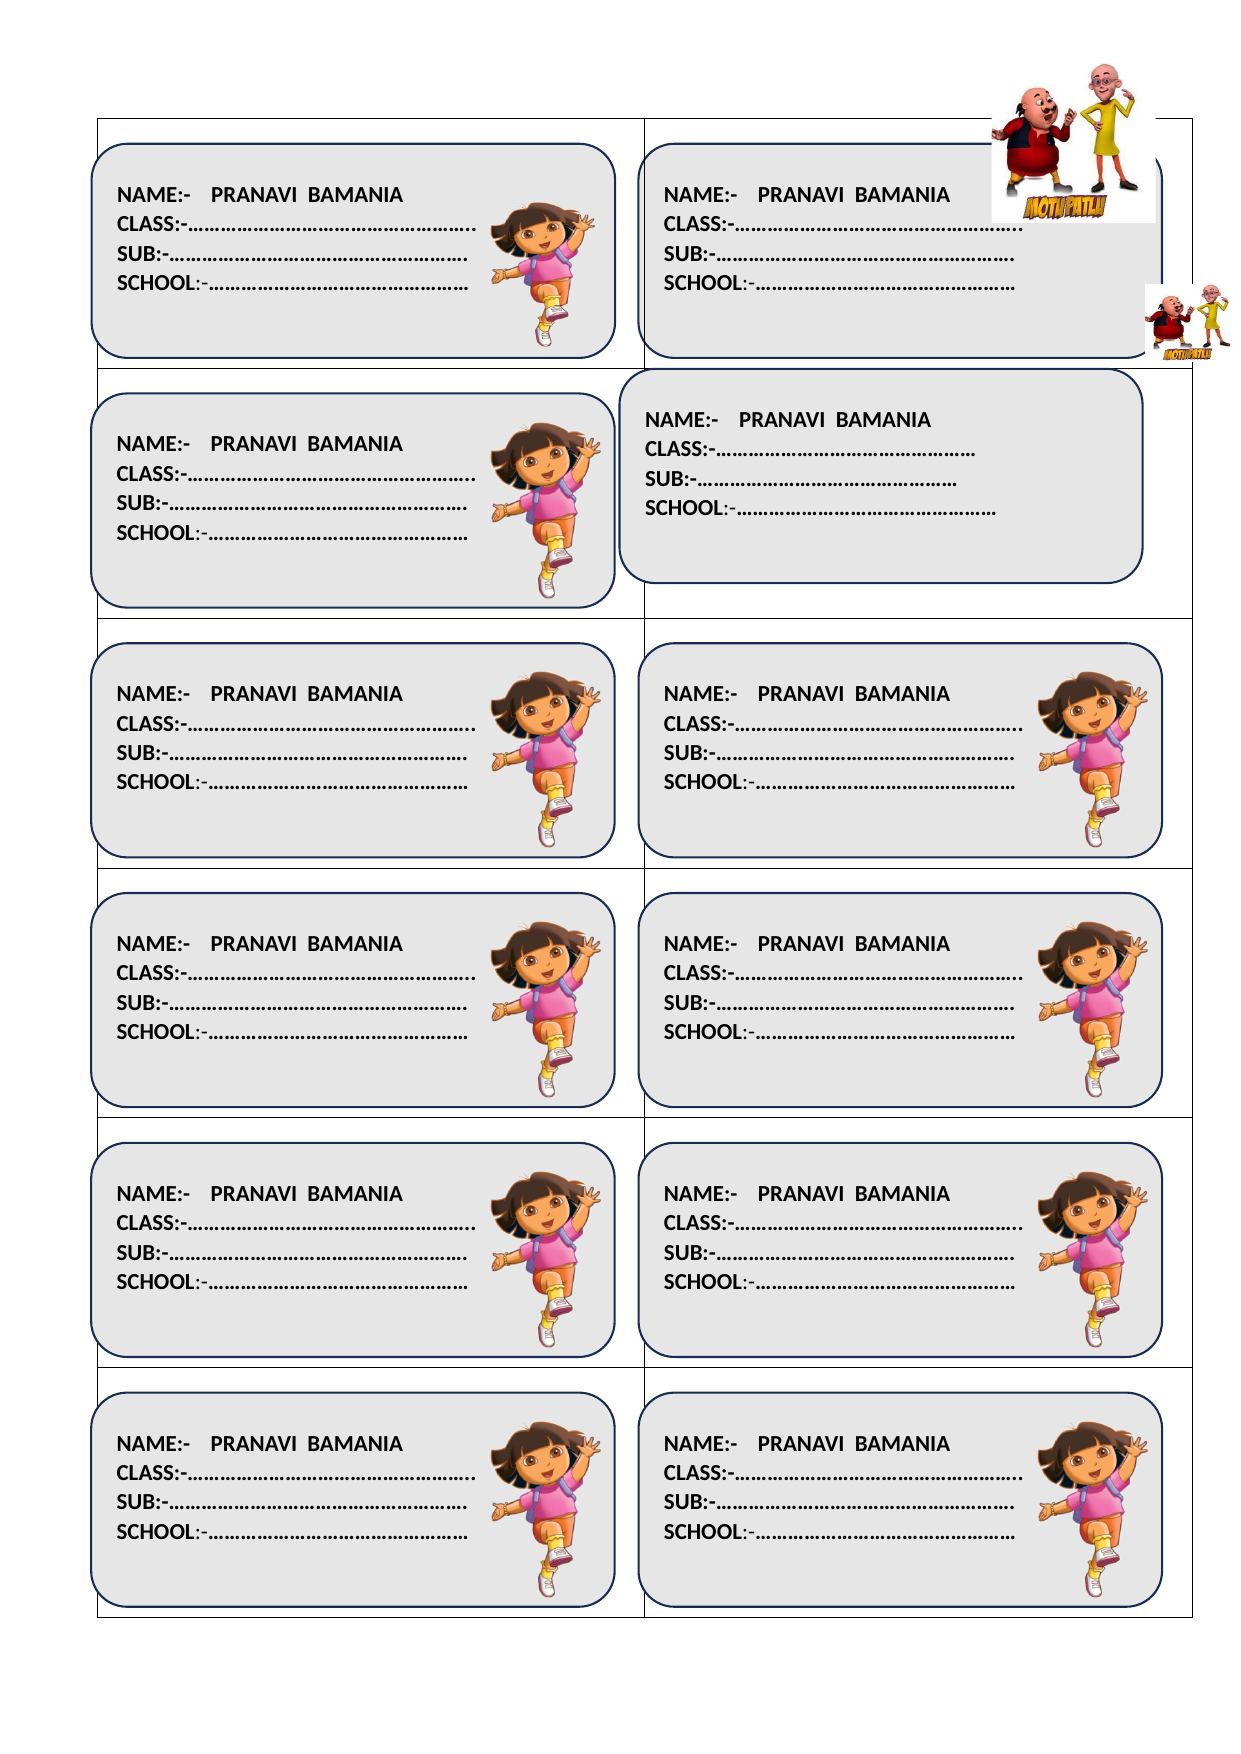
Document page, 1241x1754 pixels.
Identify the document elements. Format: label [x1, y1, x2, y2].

table_cell [98, 1118, 644, 1367]
table_header [1156, 119, 1192, 284]
table_header [98, 119, 644, 368]
table_cell [98, 369, 644, 618]
table_header [645, 346, 1192, 368]
table_cell [645, 1118, 1192, 1367]
table_cell [98, 1368, 644, 1617]
table_cell [98, 869, 644, 1117]
table_header [645, 119, 991, 155]
table_cell [645, 1368, 1192, 1617]
table_cell [645, 619, 1192, 867]
table_cell [98, 619, 644, 867]
table_cell [645, 369, 1192, 618]
table_cell [645, 869, 1192, 1117]
